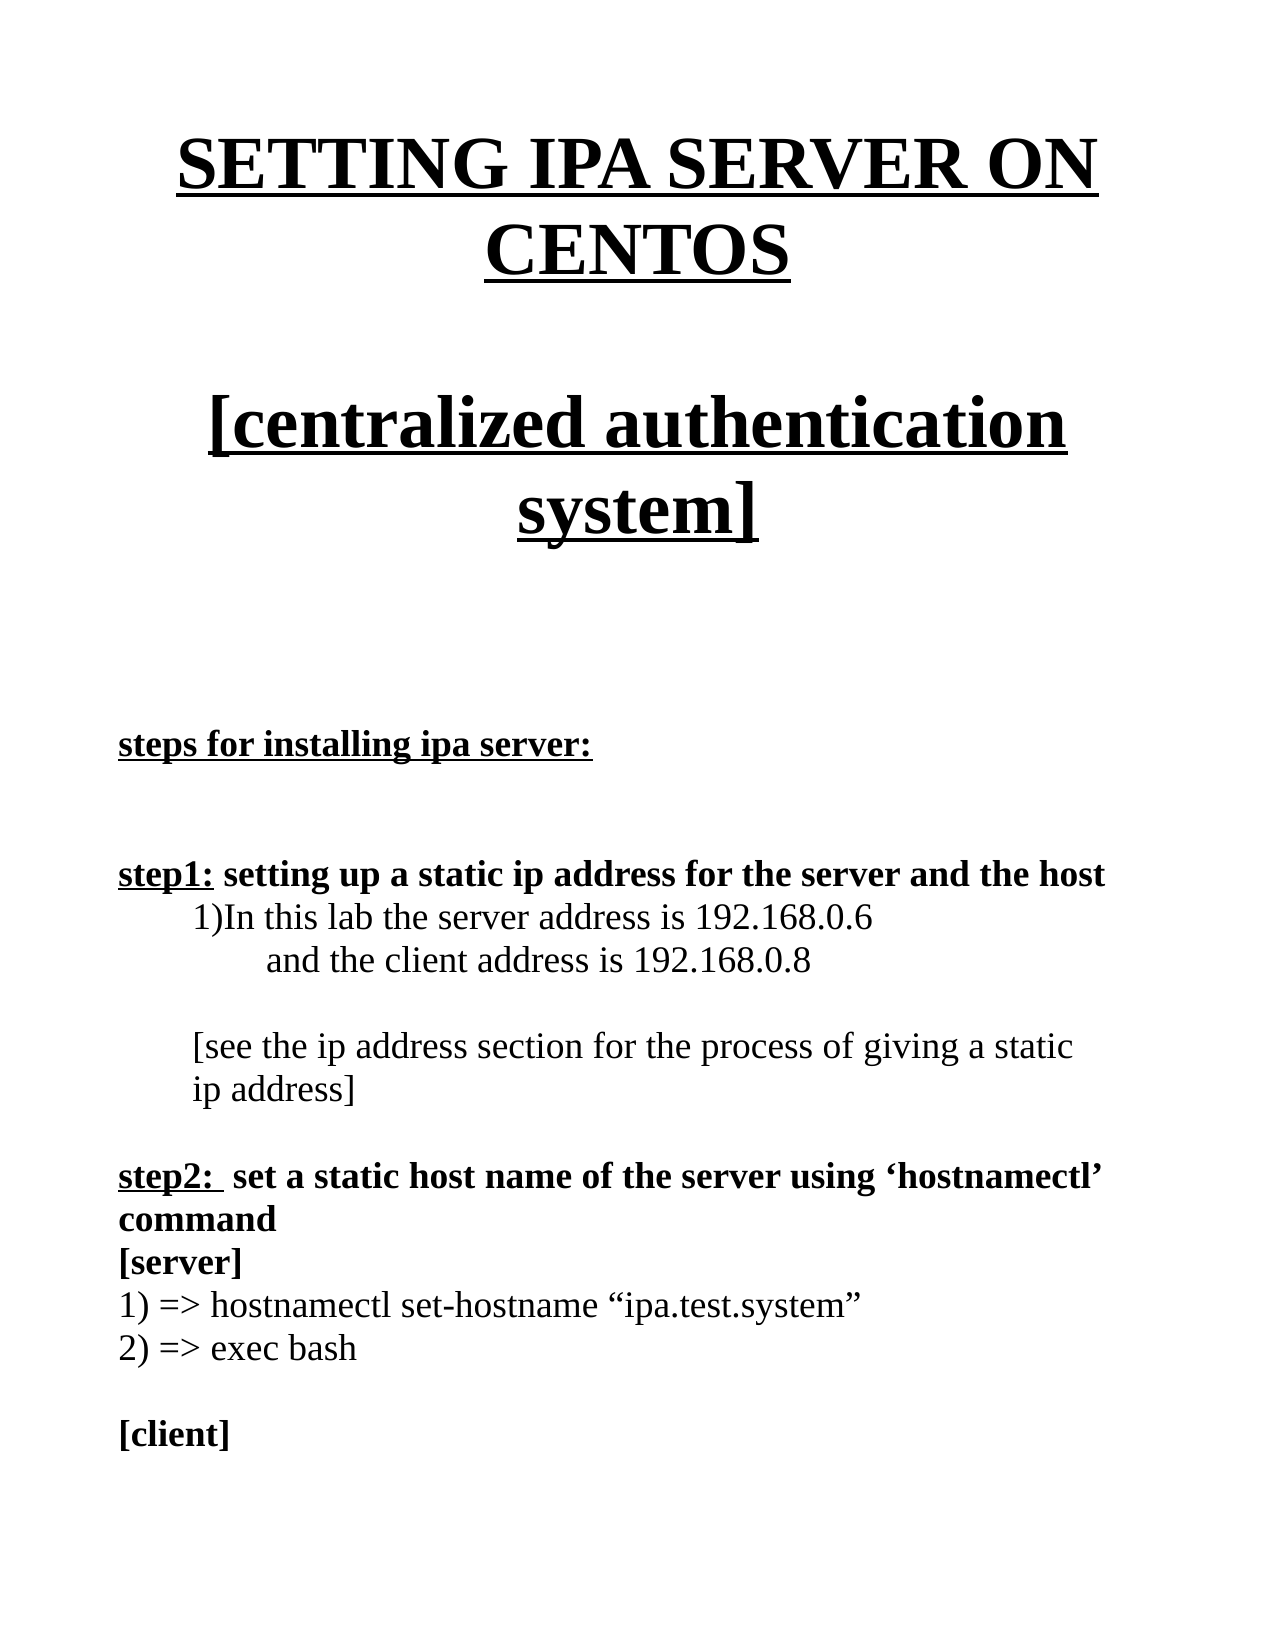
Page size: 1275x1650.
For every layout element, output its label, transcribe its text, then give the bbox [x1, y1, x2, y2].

text SETTING IPA SERVER ON CENTOS [118, 118, 1157, 291]
text 2) => exec bash [118, 1326, 1157, 1369]
text ip address] [118, 1067, 1157, 1110]
text step1: setting up a static ip address for the server and the host [118, 851, 1157, 894]
text 1)In this lab the server address is 192.168.0.6 [118, 894, 1157, 937]
text steps for installing ipa server: [118, 722, 1157, 765]
text 1) => hostnamectl set-hostname “ipa.test.system” [118, 1282, 1157, 1326]
text and the client address is 192.168.0.8 [118, 937, 1157, 981]
text [server] [118, 1239, 1157, 1282]
text [see the ip address section for the process of giving a static [118, 1024, 1157, 1067]
text step2: set a static host name of the server using ‘hostnamectl’ command [118, 1153, 1157, 1239]
text [client] [118, 1412, 1157, 1455]
text [centralized authentication system] [118, 377, 1157, 549]
